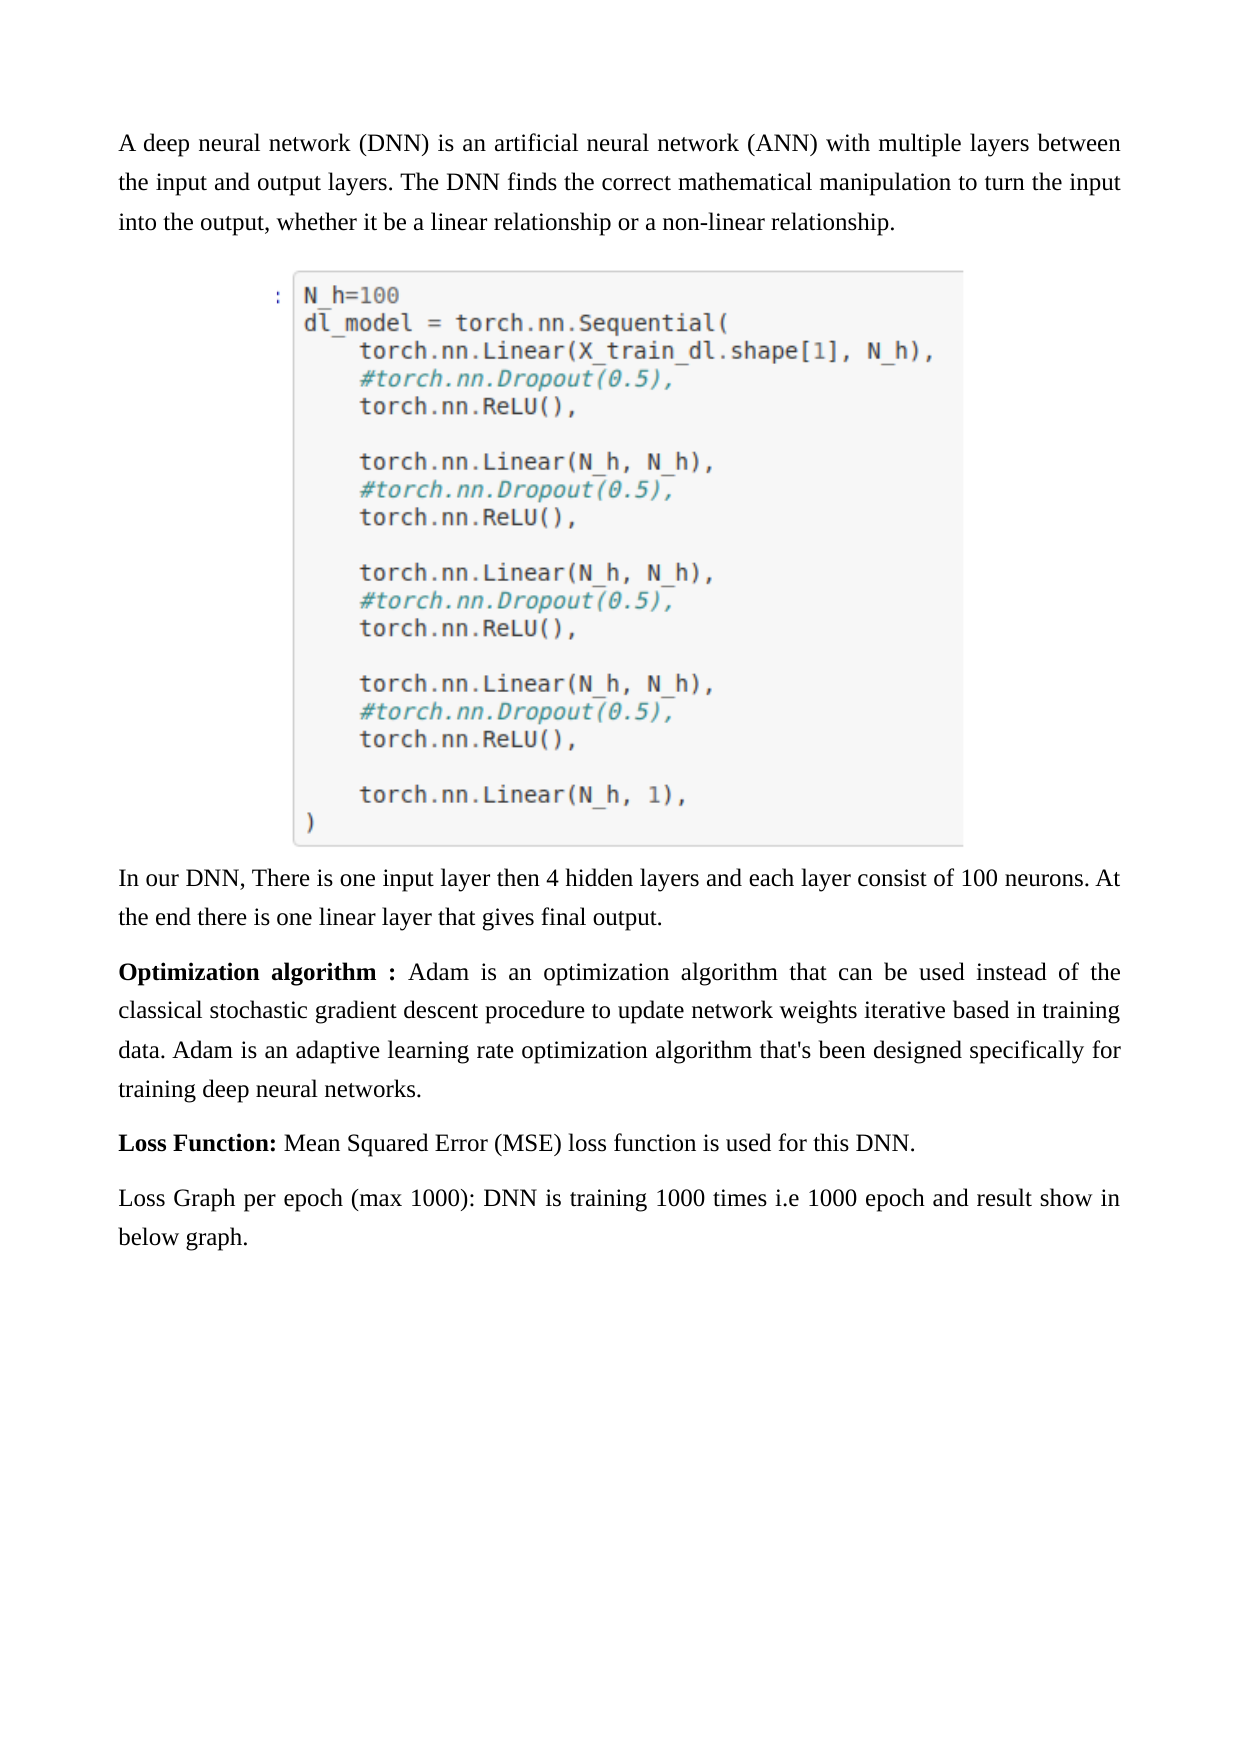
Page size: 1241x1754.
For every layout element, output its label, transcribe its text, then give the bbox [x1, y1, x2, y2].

text Optimization algorithm : Adam is an optimization algorithm that can be used instead of the classical stochastic gradient descent procedure to update network weights iterative based in training data. Adam is an adaptive learning rate optimization algorithm that's been designed specifically for training deep neural networks. [118, 946, 1122, 1102]
text In our DNN, There is one input layer then 4 hidden layers and each layer consist of 100 neurons. At the end there is one linear layer that gives final output. [118, 852, 1122, 931]
text Loss Function: Mean Squared Error (MSE) loss function is used for this DNN. [118, 1118, 1122, 1157]
picture [276, 254, 517, 852]
text Loss Graph per epoch (max 1000): DNN is training 1000 times i.e 1000 epoch and result show in below graph. [118, 1173, 1122, 1251]
text A deep neural network (DNN) is an artificial neural network (ANN) with multiple layers between the input and output layers. The DNN finds the correct mathematical manipulation to turn the input into the output, whether it be a linear relationship or a non-linear relationship. [118, 118, 1122, 235]
